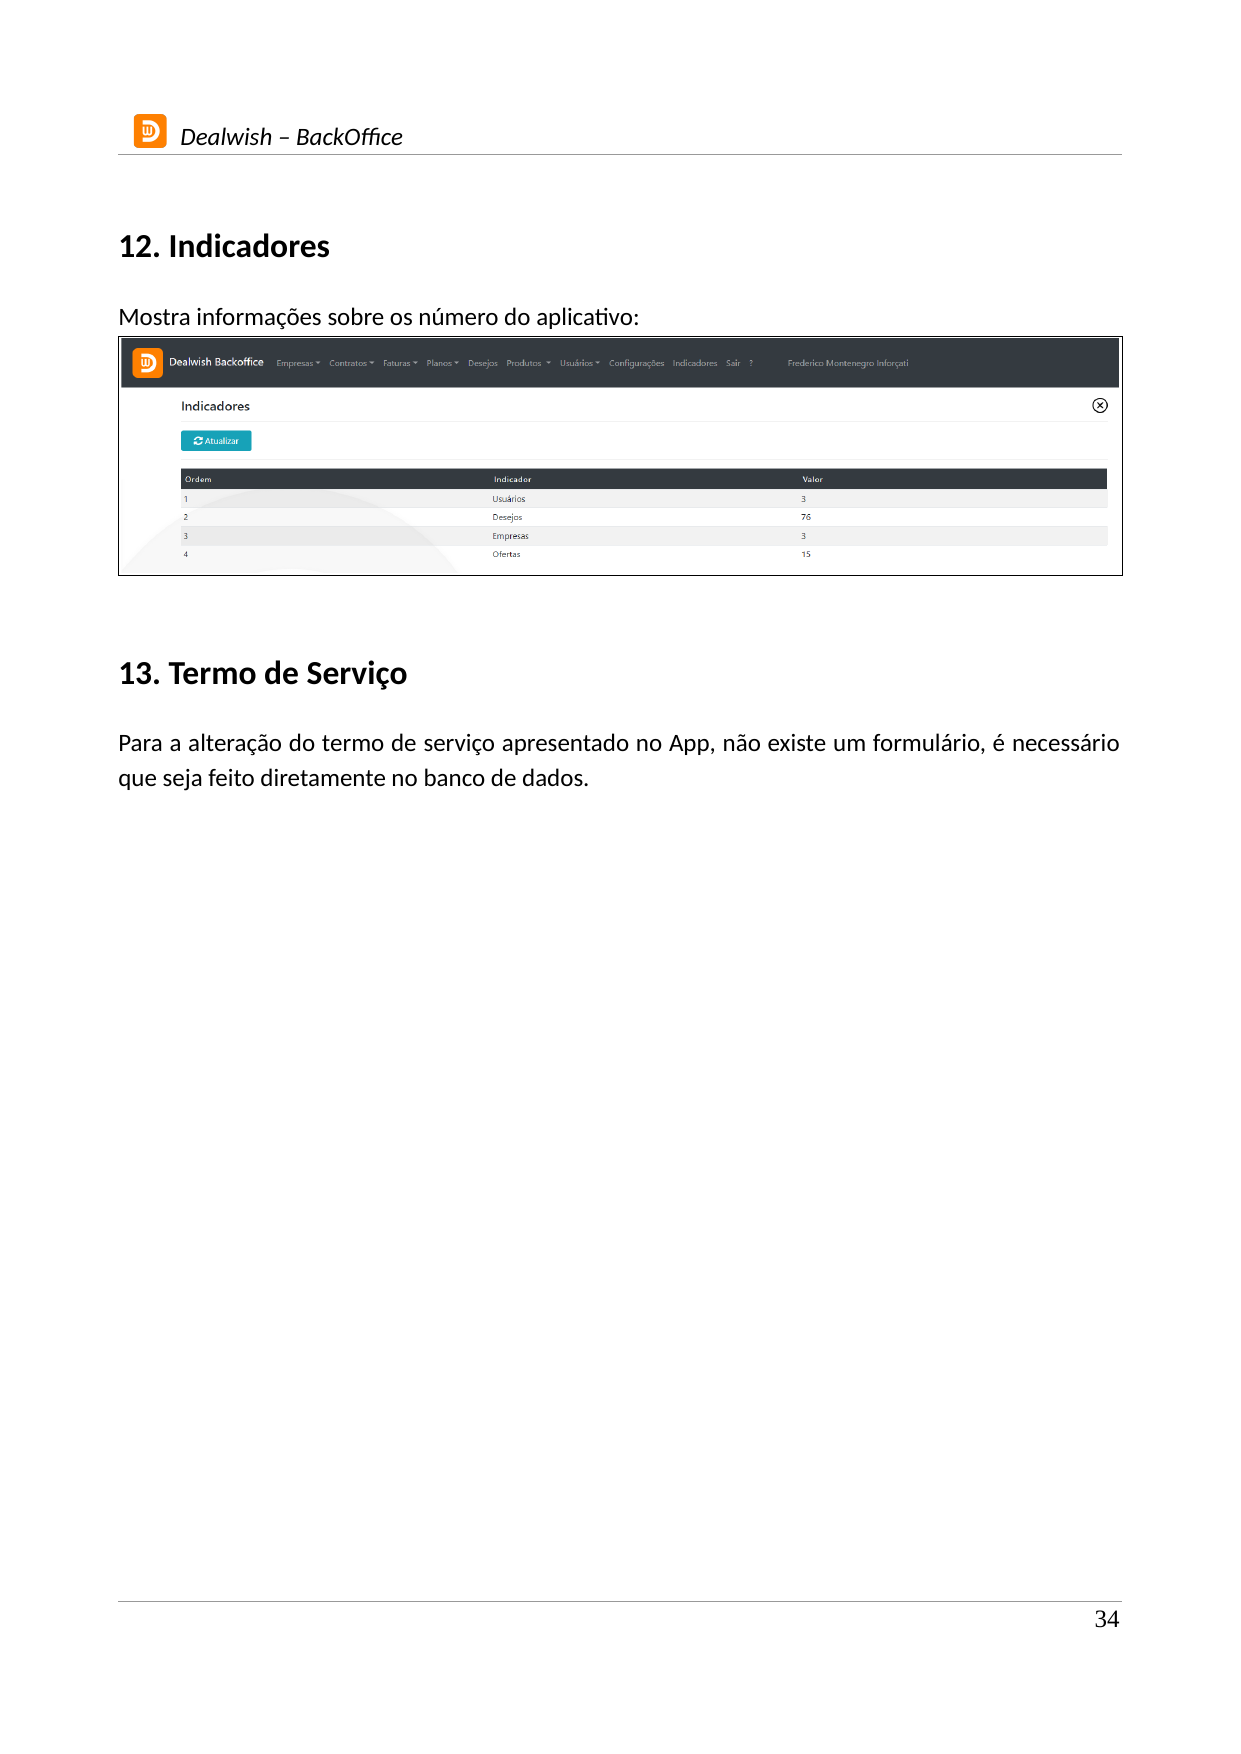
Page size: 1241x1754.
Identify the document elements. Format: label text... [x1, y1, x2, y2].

subtitle 12. Indicadores [118, 225, 1122, 266]
picture [121, 338, 1119, 573]
text Para a alteração do termo de serviço apresentado no App, não existe um formulário, é necessário que seja feito diretamente no banco de dados. [118, 727, 1122, 793]
picture [133, 114, 167, 148]
subtitle 13. Termo de Serviço [118, 652, 1122, 692]
text Mostra informações sobre os número do aplicativo: [118, 301, 1122, 331]
